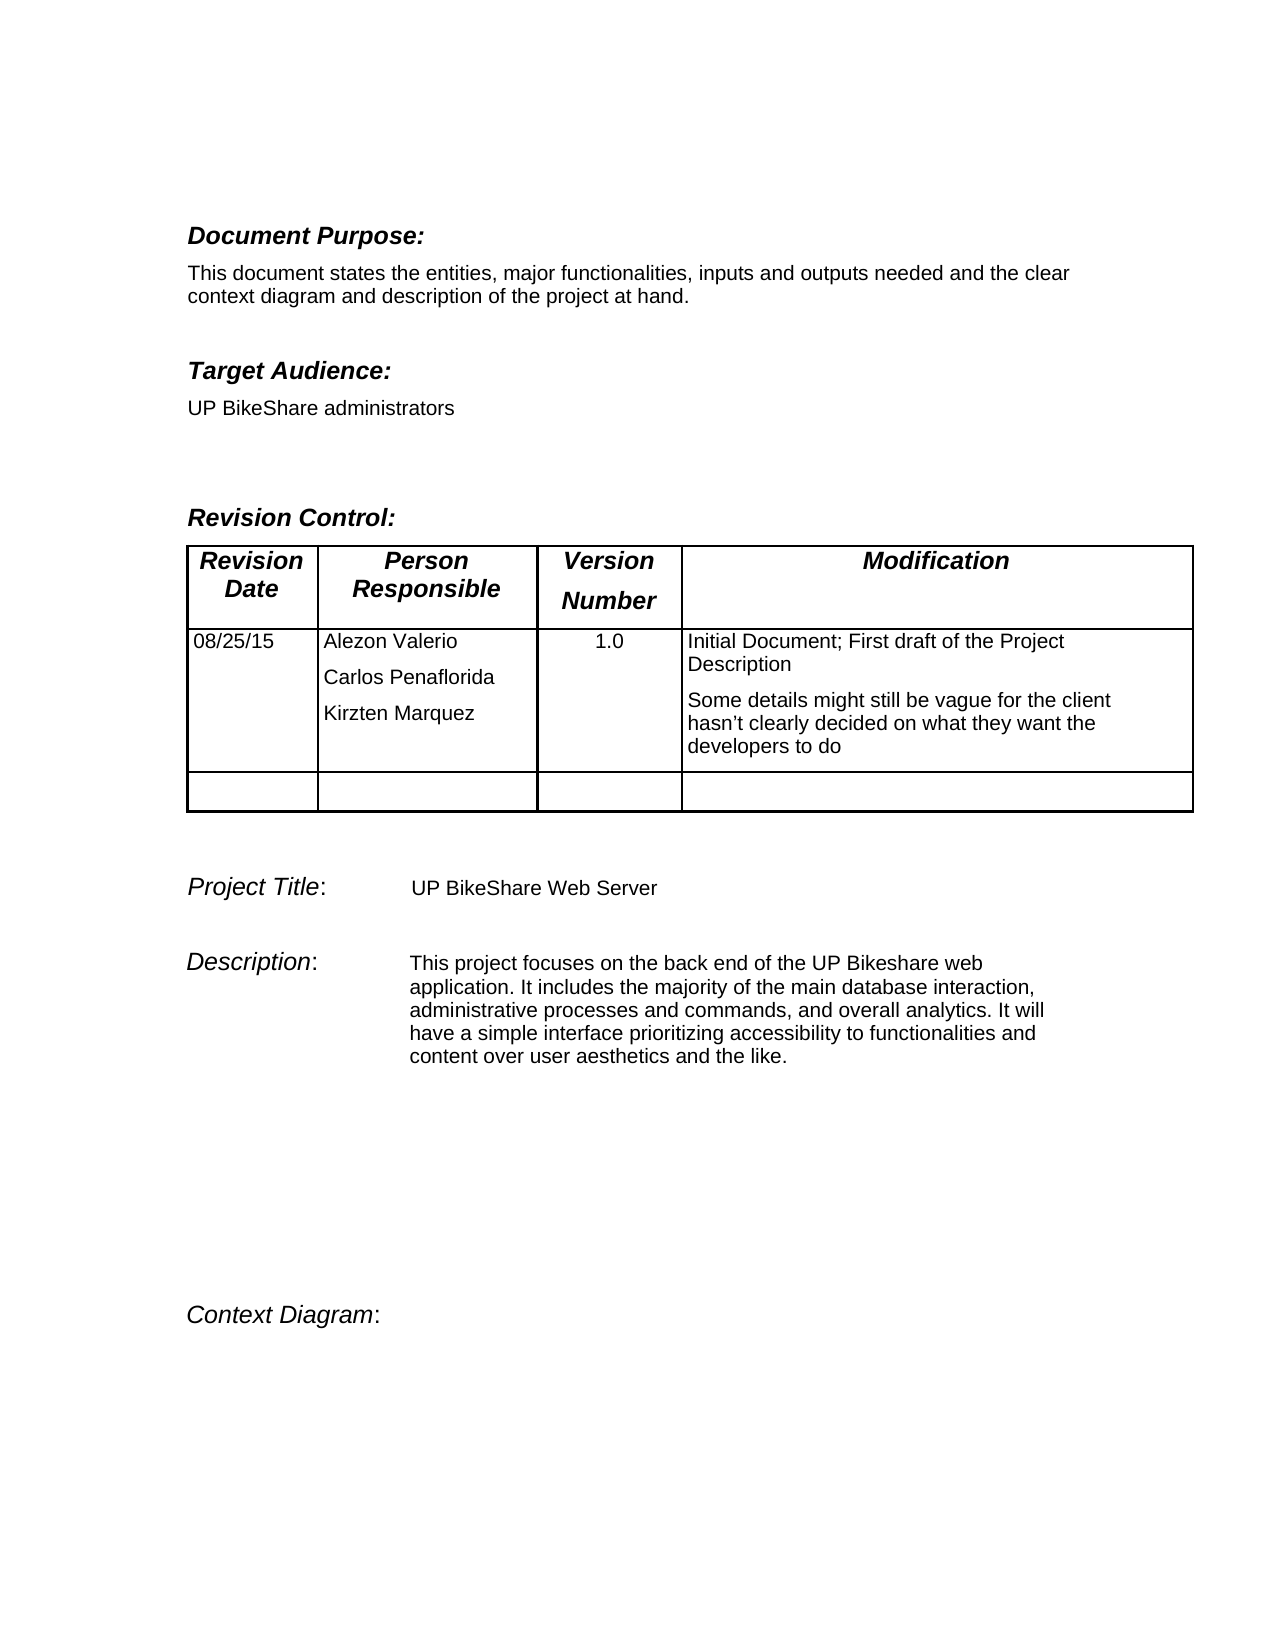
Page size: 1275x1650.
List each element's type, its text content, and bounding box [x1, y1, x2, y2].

text Description: This project focuses on the back end of the UP Bikeshare web application. It includes the majority of the main database interaction, administrative processes and commands, and overall analytics. It will have a simple interface prioritizing accessibility to functionalities and content over user aesthetics and the like. [186, 947, 1087, 1068]
table_cell [683, 773, 1192, 810]
table_header Person Responsible [319, 547, 536, 627]
text UP BikeShare administrators [187, 397, 1087, 420]
table_cell 08/25/15 [189, 630, 317, 771]
table_cell 1.0 [539, 630, 681, 771]
table_cell Alezon Valerio Carlos Penaflorida Kirzten Marquez [319, 630, 536, 771]
text Project Title: UP BikeShare Web Server [187, 873, 1087, 901]
text Target Audience: [187, 357, 1087, 384]
table_header Version Number [539, 547, 681, 627]
text Document Purpose: [187, 221, 1087, 249]
table_cell [189, 773, 317, 810]
text This document states the entities, major functionalities, inputs and outputs needed and the clear context diagram and description of the project at hand. [187, 262, 1087, 308]
text Revision Control: [187, 504, 1087, 532]
table_cell Initial Document; First draft of the Project Description Some details might still be vague for the client hasn’t clearly decided on what they want the developers to do [683, 630, 1192, 771]
table_header Revision Date [189, 547, 317, 627]
table_header Modification [683, 547, 1192, 627]
table_cell [319, 773, 536, 810]
text Context Diagram: [186, 1301, 1087, 1328]
table_cell [539, 773, 681, 810]
